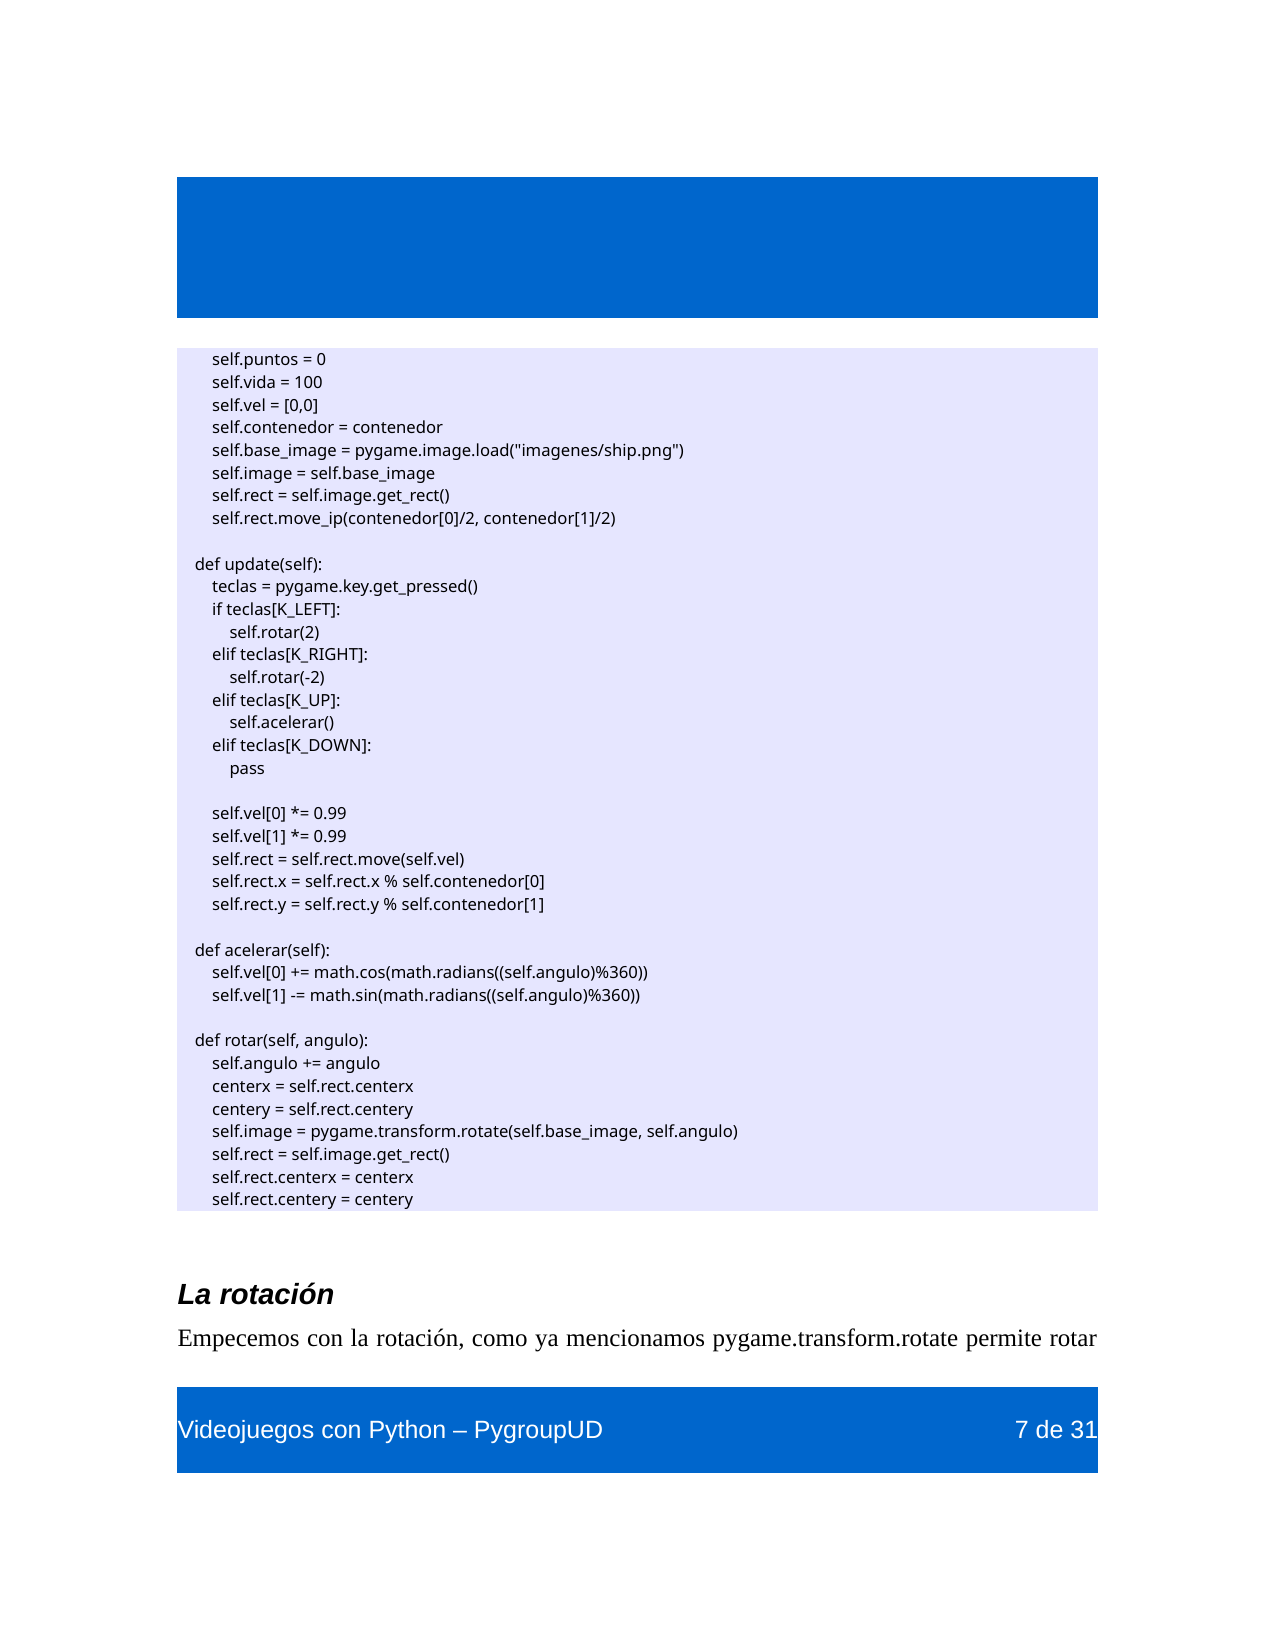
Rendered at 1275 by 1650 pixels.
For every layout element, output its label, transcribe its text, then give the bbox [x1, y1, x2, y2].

text self.puntos = 0 [177, 348, 1098, 370]
text self.rect = self.image.get_rect() [177, 1142, 1098, 1165]
text self.rect.centery = centery [177, 1188, 1098, 1211]
text self.image = pygame.transform.rotate(self.base_image, self.angulo) [177, 1120, 1098, 1142]
text self.vel[1] *= 0.99 [177, 824, 1098, 847]
text self.rotar(-2) [177, 666, 1098, 688]
text self.rect.centerx = centerx [177, 1165, 1098, 1188]
text self.rect = self.image.get_rect() [177, 484, 1098, 507]
text self.rect.y = self.rect.y % self.contenedor[1] [177, 893, 1098, 915]
text elif teclas[K_RIGHT]: [177, 643, 1098, 666]
text pass [177, 756, 1098, 779]
text self.image = self.base_image [177, 461, 1098, 484]
text self.rect.x = self.rect.x % self.contenedor[0] [177, 870, 1098, 893]
text centery = self.rect.centery [177, 1097, 1098, 1120]
text self.acelerar() [177, 711, 1098, 734]
text self.vel[0] *= 0.99 [177, 802, 1098, 824]
text self.vel = [0,0] [177, 393, 1098, 416]
text self.rotar(2) [177, 620, 1098, 643]
text if teclas[K_LEFT]: [177, 597, 1098, 620]
text self.vel[0] += math.cos(math.radians((self.angulo)%360)) [177, 961, 1098, 983]
text teclas = pygame.key.get_pressed() [177, 575, 1098, 597]
text def update(self): [177, 552, 1098, 575]
text self.rect = self.rect.move(self.vel) [177, 847, 1098, 870]
text centerx = self.rect.centerx [177, 1074, 1098, 1097]
text def acelerar(self): [177, 938, 1098, 961]
text self.angulo += angulo [177, 1052, 1098, 1074]
text self.vida = 100 [177, 370, 1098, 393]
text self.base_image = pygame.image.load("imagenes/ship.png") [177, 438, 1098, 461]
text elif teclas[K_UP]: [177, 688, 1098, 711]
text self.rect.move_ip(contenedor[0]/2, contenedor[1]/2) [177, 507, 1098, 529]
subtitle La rotación [177, 1277, 1098, 1310]
text self.contenedor = contenedor [177, 416, 1098, 438]
text def rotar(self, angulo): [177, 1029, 1098, 1052]
text elif teclas[K_DOWN]: [177, 734, 1098, 756]
text Empecemos con la rotación, como ya mencionamos pygame.transform.rotate permite rotar [177, 1323, 1098, 1352]
text self.vel[1] -= math.sin(math.radians((self.angulo)%360)) [177, 983, 1098, 1006]
